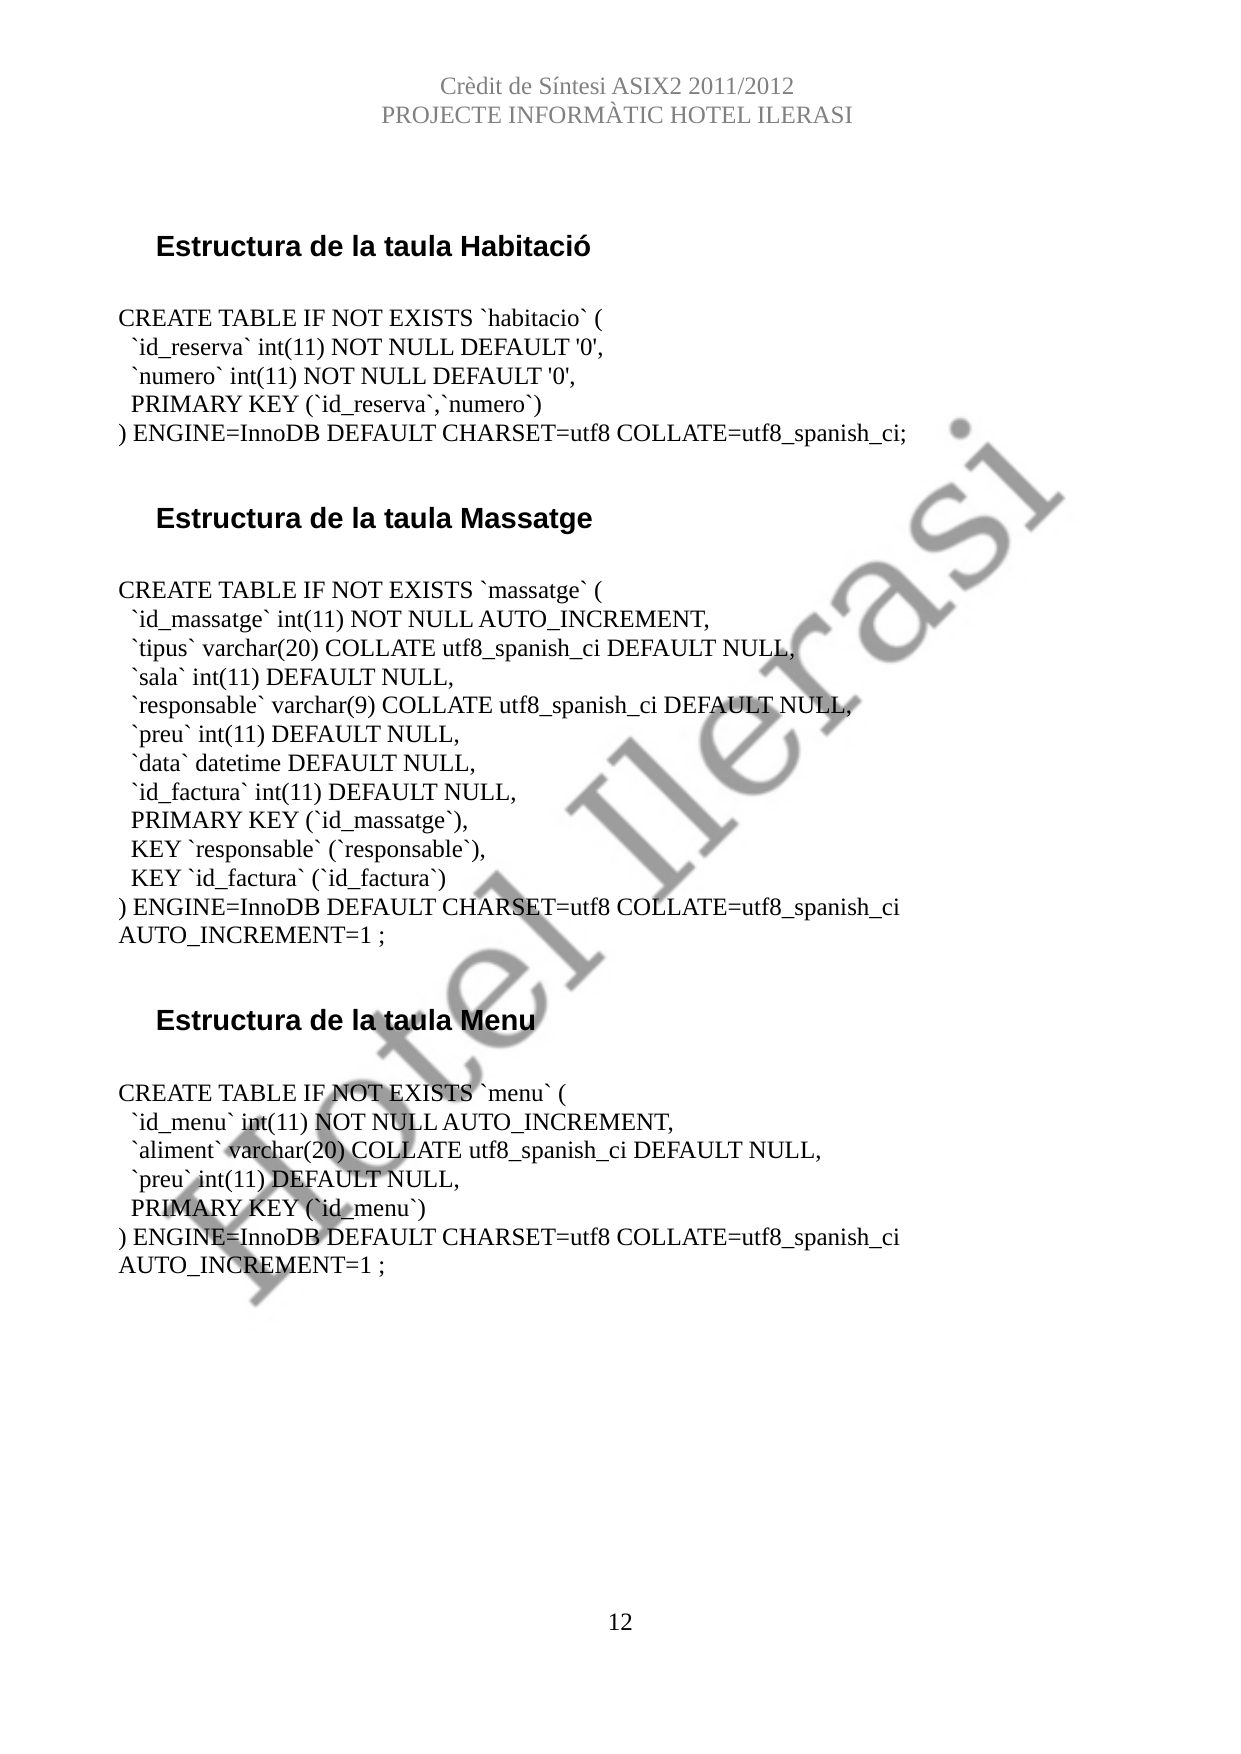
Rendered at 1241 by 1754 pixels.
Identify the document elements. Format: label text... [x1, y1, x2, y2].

text `preu` int(11) DEFAULT NULL, [118, 1164, 1122, 1193]
text `aliment` varchar(20) COLLATE utf8_spanish_ci DEFAULT NULL, [118, 1135, 1122, 1164]
picture [220, 949, 1021, 1003]
subtitle Estructura de la taula Menu [156, 1003, 1122, 1037]
text KEY `responsable` (`responsable`), [118, 834, 1122, 863]
text CREATE TABLE IF NOT EXISTS `massatge` ( [118, 576, 1122, 604]
text KEY `id_factura` (`id_factura`) [118, 863, 1122, 892]
text `numero` int(11) NOT NULL DEFAULT '0', [118, 361, 1122, 389]
subtitle Estructura de la taula Habitació [156, 228, 1122, 262]
text PRIMARY KEY (`id_menu`) [118, 1193, 1122, 1222]
text ) ENGINE=InnoDB DEFAULT CHARSET=utf8 COLLATE=utf8_spanish_ci AUTO_INCREMENT=1 ; [118, 1222, 1122, 1279]
text `id_reserva` int(11) NOT NULL DEFAULT '0', [118, 332, 1122, 361]
text `preu` int(11) DEFAULT NULL, [118, 719, 1122, 748]
text `id_massatge` int(11) NOT NULL AUTO_INCREMENT, [118, 604, 1122, 633]
text `responsable` varchar(9) COLLATE utf8_spanish_ci DEFAULT NULL, [118, 691, 1122, 719]
text PRIMARY KEY (`id_massatge`), [118, 806, 1122, 834]
text `id_factura` int(11) DEFAULT NULL, [118, 777, 1122, 806]
text `tipus` varchar(20) COLLATE utf8_spanish_ci DEFAULT NULL, [118, 633, 1122, 662]
text `sala` int(11) DEFAULT NULL, [118, 662, 1122, 691]
text ) ENGINE=InnoDB DEFAULT CHARSET=utf8 COLLATE=utf8_spanish_ci AUTO_INCREMENT=1 ; [118, 892, 1122, 949]
text ) ENGINE=InnoDB DEFAULT CHARSET=utf8 COLLATE=utf8_spanish_ci; [118, 418, 1122, 447]
text `data` datetime DEFAULT NULL, [118, 748, 1122, 777]
picture [220, 534, 1021, 576]
text PRIMARY KEY (`id_reserva`,`numero`) [118, 389, 1122, 418]
subtitle Estructura de la taula Massatge [156, 501, 1122, 534]
text CREATE TABLE IF NOT EXISTS `habitacio` ( [118, 303, 1122, 332]
text `id_menu` int(11) NOT NULL AUTO_INCREMENT, [118, 1107, 1122, 1135]
picture [220, 453, 1021, 501]
picture [220, 1037, 1021, 1078]
text CREATE TABLE IF NOT EXISTS `menu` ( [118, 1078, 1122, 1107]
